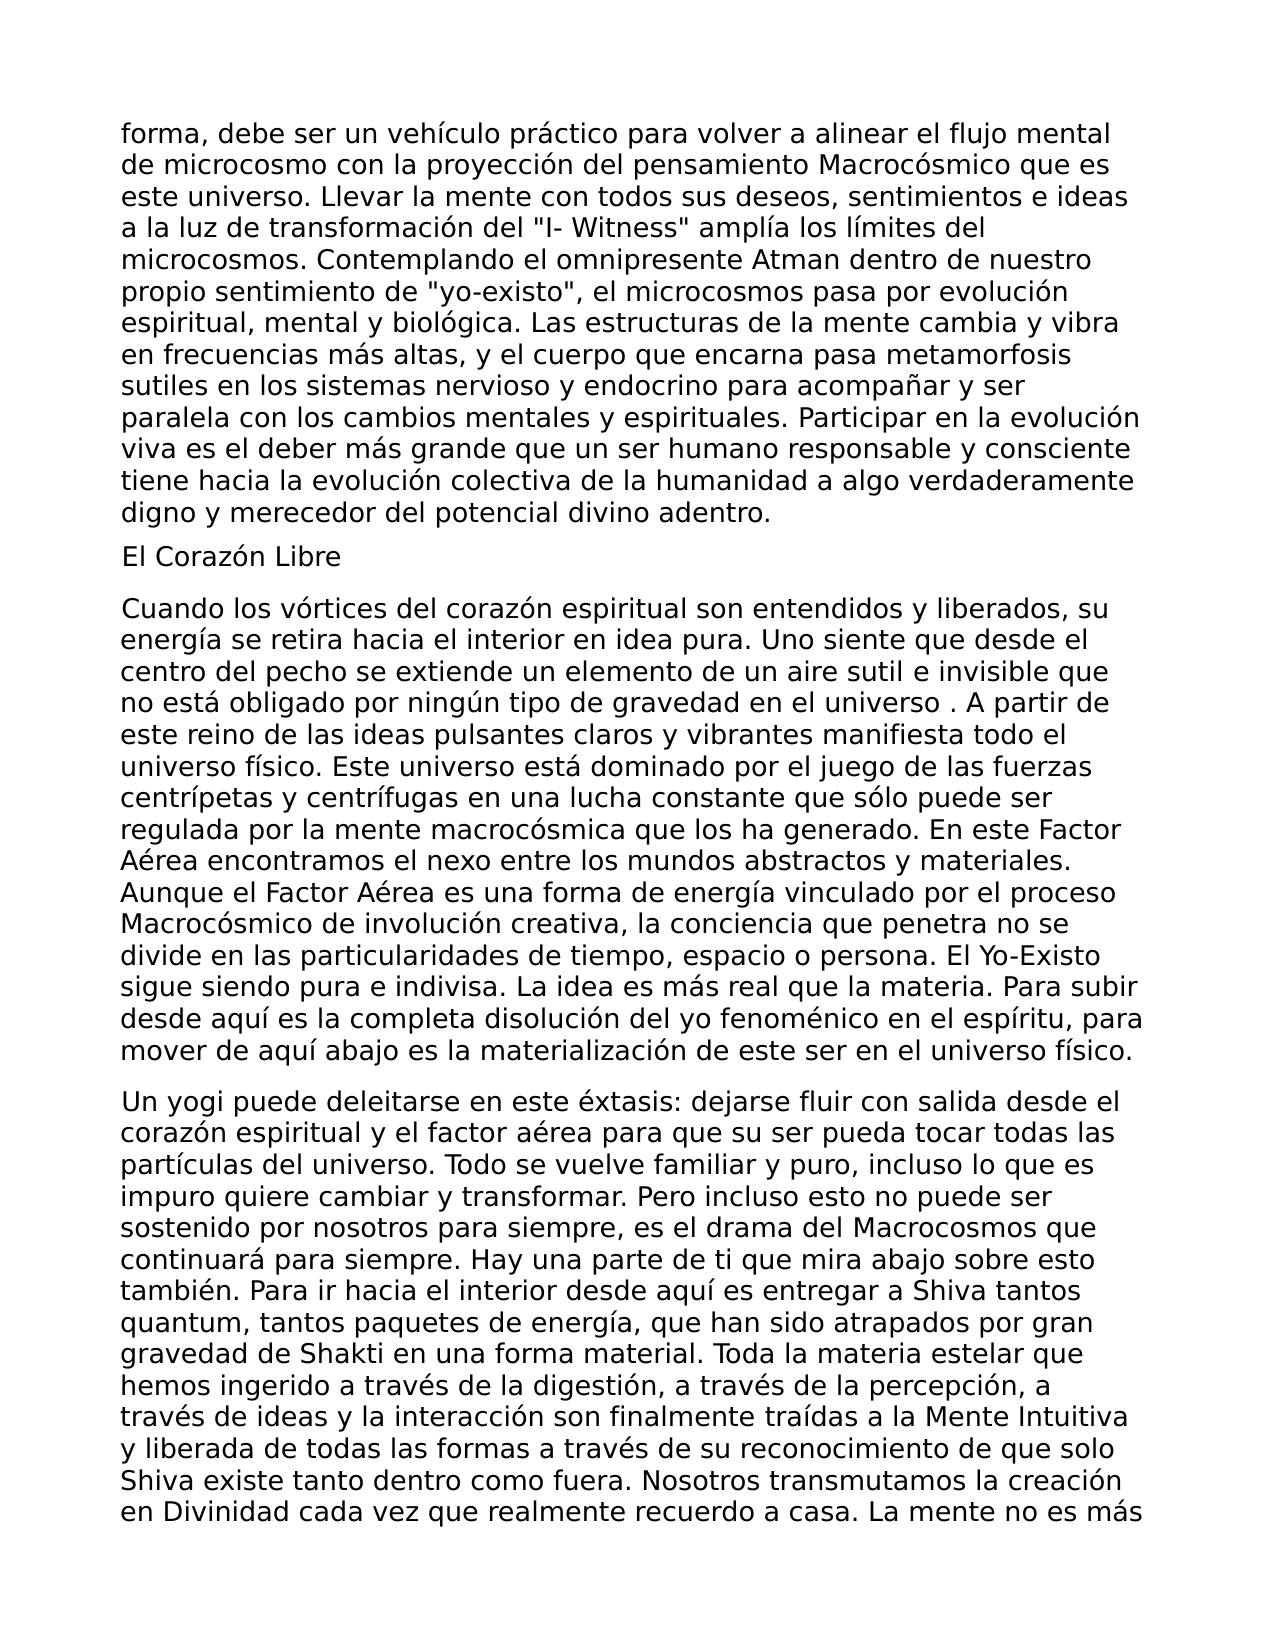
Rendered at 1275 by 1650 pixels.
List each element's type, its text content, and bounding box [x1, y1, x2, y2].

text Cuando los vórtices del corazón espiritual son entendidos y liberados, su energía se retira hacia el interior en idea pura. Uno siente que desde el centro del pecho se extiende un elemento de un aire sutil e invisible que no está obligado por ningún tipo de gravedad en el universo . A partir de este reino de las ideas pulsantes claros y vibrantes manifiesta todo el universo físico. Este universo está dominado por el juego de las fuerzas centrípetas y centrífugas en una lucha constante que sólo puede ser regulada por la mente macrocósmica que los ha generado. En este Factor Aérea encontramos el nexo entre los mundos abstractos y materiales. Aunque el Factor Aérea es una forma de energía vinculado por el proceso Macrocósmico de involución creativa, la conciencia que penetra no se divide en las particularidades de tiempo, espacio o persona. El Yo-Existo sigue siendo pura e indivisa. La idea es más real que la materia. Para subir desde aquí es la completa disolución del yo fenoménico en el espíritu, para mover de aquí abajo es la materialización de este ser en el universo físico. [120, 593, 1146, 1066]
text El Corazón Libre [121, 542, 1156, 573]
text Un yogi puede deleitarse en este éxtasis: dejarse fluir con salida desde el corazón espiritual y el factor aérea para que su ser pueda tocar todas las partículas del universo. Todo se vuelve familiar y puro, incluso lo que es impuro quiere cambiar y transformar. Pero incluso esto no puede ser sostenido por nosotros para siempre, es el drama del Macrocosmos que continuará para siempre. Hay una parte de ti que mira abajo sobre esto también. Para ir hacia el interior desde aquí es entregar a Shiva tantos quantum, tantos paquetes de energía, que han sido atrapados por gran gravedad de Shakti en una forma material. Toda la materia estelar que hemos ingerido a través de la digestión, a través de la percepción, a través de ideas y la interacción son finalmente traídas a la Mente Intuitiva y liberada de todas las formas a través de su reconocimiento de que solo Shiva existe tanto dentro como fuera. Nosotros transmutamos la creación en Divinidad cada vez que realmente recuerdo a casa. La mente no es más [120, 1086, 1146, 1528]
text forma, debe ser un vehículo práctico para volver a alinear el flujo mental de microcosmo con la proyección del pensamiento Macrocósmico que es este universo. Llevar la mente con todos sus deseos, sentimientos e ideas a la luz de transformación del "I- Witness" amplía los límites del microcosmos. Contemplando el omnipresente Atman dentro de nuestro propio sentimiento de "yo-existo", el microcosmos pasa por evolución espiritual, mental y biológica. Las estructuras de la mente cambia y vibra en frecuencias más altas, y el cuerpo que encarna pasa metamorfosis sutiles en los sistemas nervioso y endocrino para acompañar y ser paralela con los cambios mentales y espirituales. Participar en la evolución viva es el deber más grande que un ser humano responsable y consciente tiene hacia la evolución colectiva de la humanidad a algo verdaderamente digno y merecedor del potencial divino adentro. [121, 118, 1143, 528]
